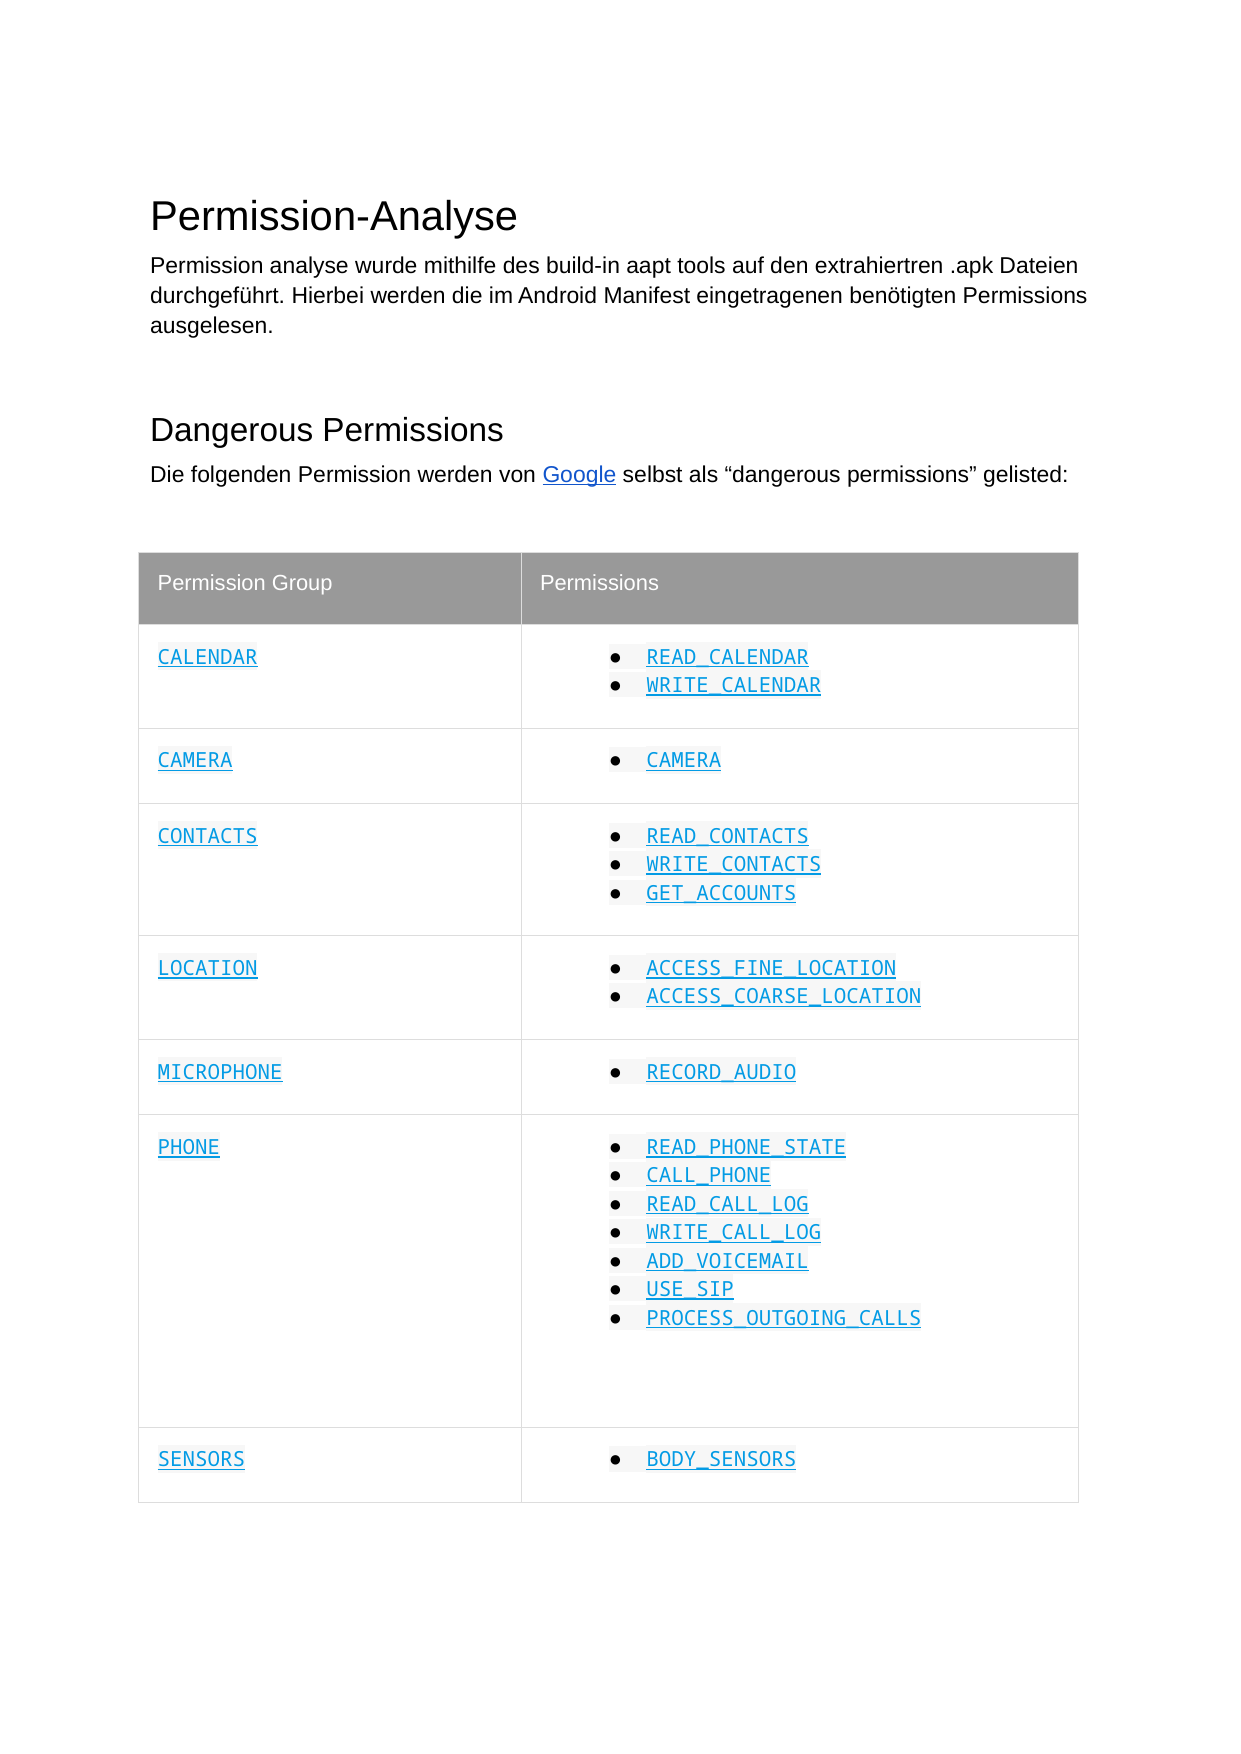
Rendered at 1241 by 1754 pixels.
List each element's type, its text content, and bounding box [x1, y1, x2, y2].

table_cell READ_CONTACTS WRITE_CONTACTS GET_ACCOUNTS [522, 804, 1078, 935]
table_cell ACCESS_FINE_LOCATION ACCESS_COARSE_LOCATION [522, 936, 1078, 1039]
table_cell READ_CALENDAR WRITE_CALENDAR [522, 625, 1078, 728]
text Permission analyse wurde mithilfe des build-in aapt tools auf den extrahiertren .apk Dateien durchgeführt. Hierbei werden die im Android Manifest eingetragenen benötigten Permissions ausgelesen. [150, 252, 1090, 339]
table_header Permissions [522, 553, 1078, 624]
table_cell CALENDAR [139, 625, 521, 728]
table_cell RECORD_AUDIO [522, 1040, 1078, 1114]
table_cell SENSORS [139, 1428, 521, 1502]
table_cell READ_PHONE_STATE CALL_PHONE READ_CALL_LOG WRITE_CALL_LOG ADD_VOICEMAIL USE_SIP PROCESS_OUTGOING_CALLS [522, 1115, 1078, 1427]
table_cell PHONE [139, 1115, 521, 1427]
table_cell MICROPHONE [139, 1040, 521, 1114]
table_cell CONTACTS [139, 804, 521, 935]
table_cell CAMERA [139, 729, 521, 803]
table_cell CAMERA [522, 729, 1078, 803]
table_header Permission Group [139, 553, 521, 624]
subtitle Dangerous Permissions [150, 410, 1090, 449]
subtitle Permission-Analyse [150, 192, 1090, 239]
table_cell BODY_SENSORS [522, 1428, 1078, 1502]
text Die folgenden Permission werden von Google selbst als “dangerous permissions” gelisted: [150, 461, 1090, 488]
table_cell LOCATION [139, 936, 521, 1039]
